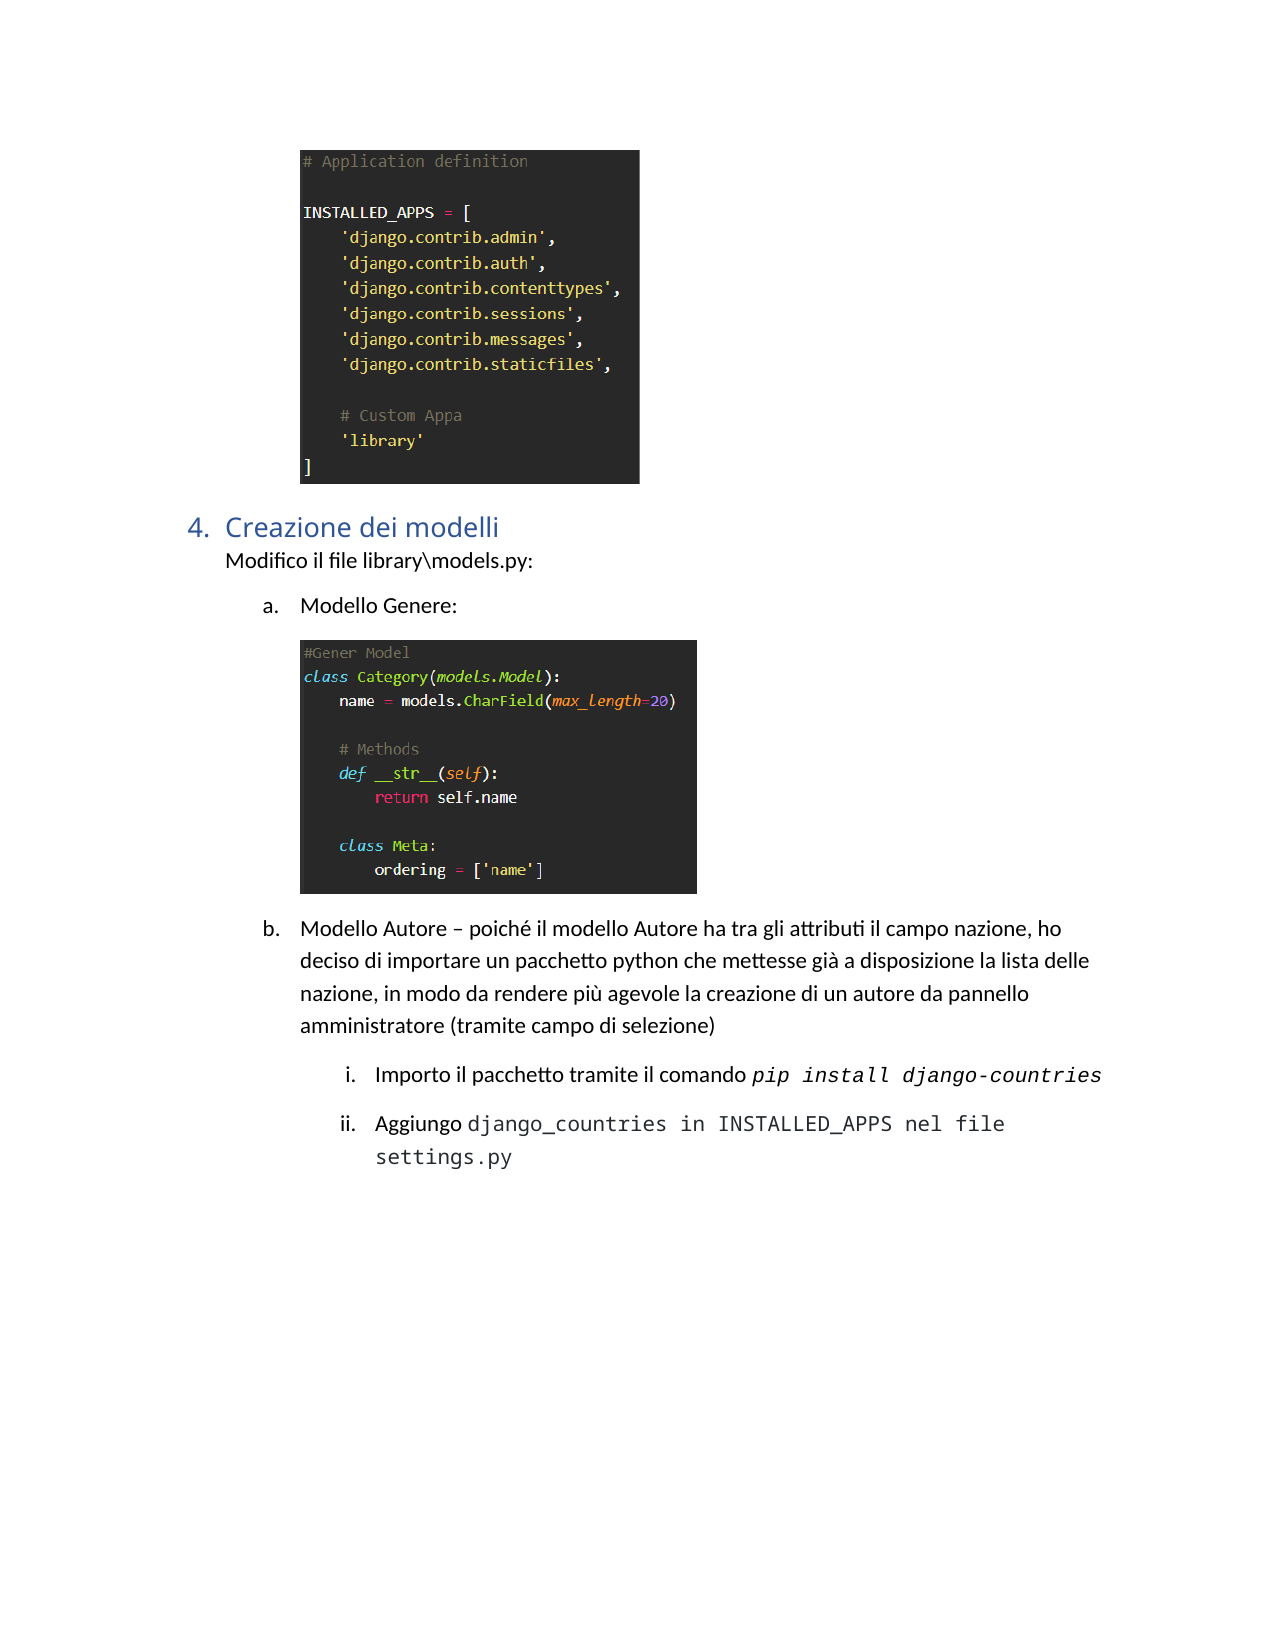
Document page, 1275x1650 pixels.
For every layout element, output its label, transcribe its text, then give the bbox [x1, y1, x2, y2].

list Aggiungo django_countries in INSTALLED_APPS nel file settings.py [356, 1109, 1125, 1170]
text Modifico il file library\models.py: [150, 546, 1125, 574]
list Importo il pacchetto tramite il comando pip install django-countries [356, 1060, 1125, 1088]
subtitle Creazione dei modelli [187, 509, 1125, 546]
list Modello Genere: [262, 592, 1125, 619]
list Modello Autore – poiché il modello Autore ha tra gli attributi il campo nazione, ho deciso di importare un pacchetto python che mettesse già a disposizione la lista delle nazione, in modo da rendere più agevole la creazione di un autore da pannello amministratore (tramite campo di selezione) [262, 914, 1125, 1039]
